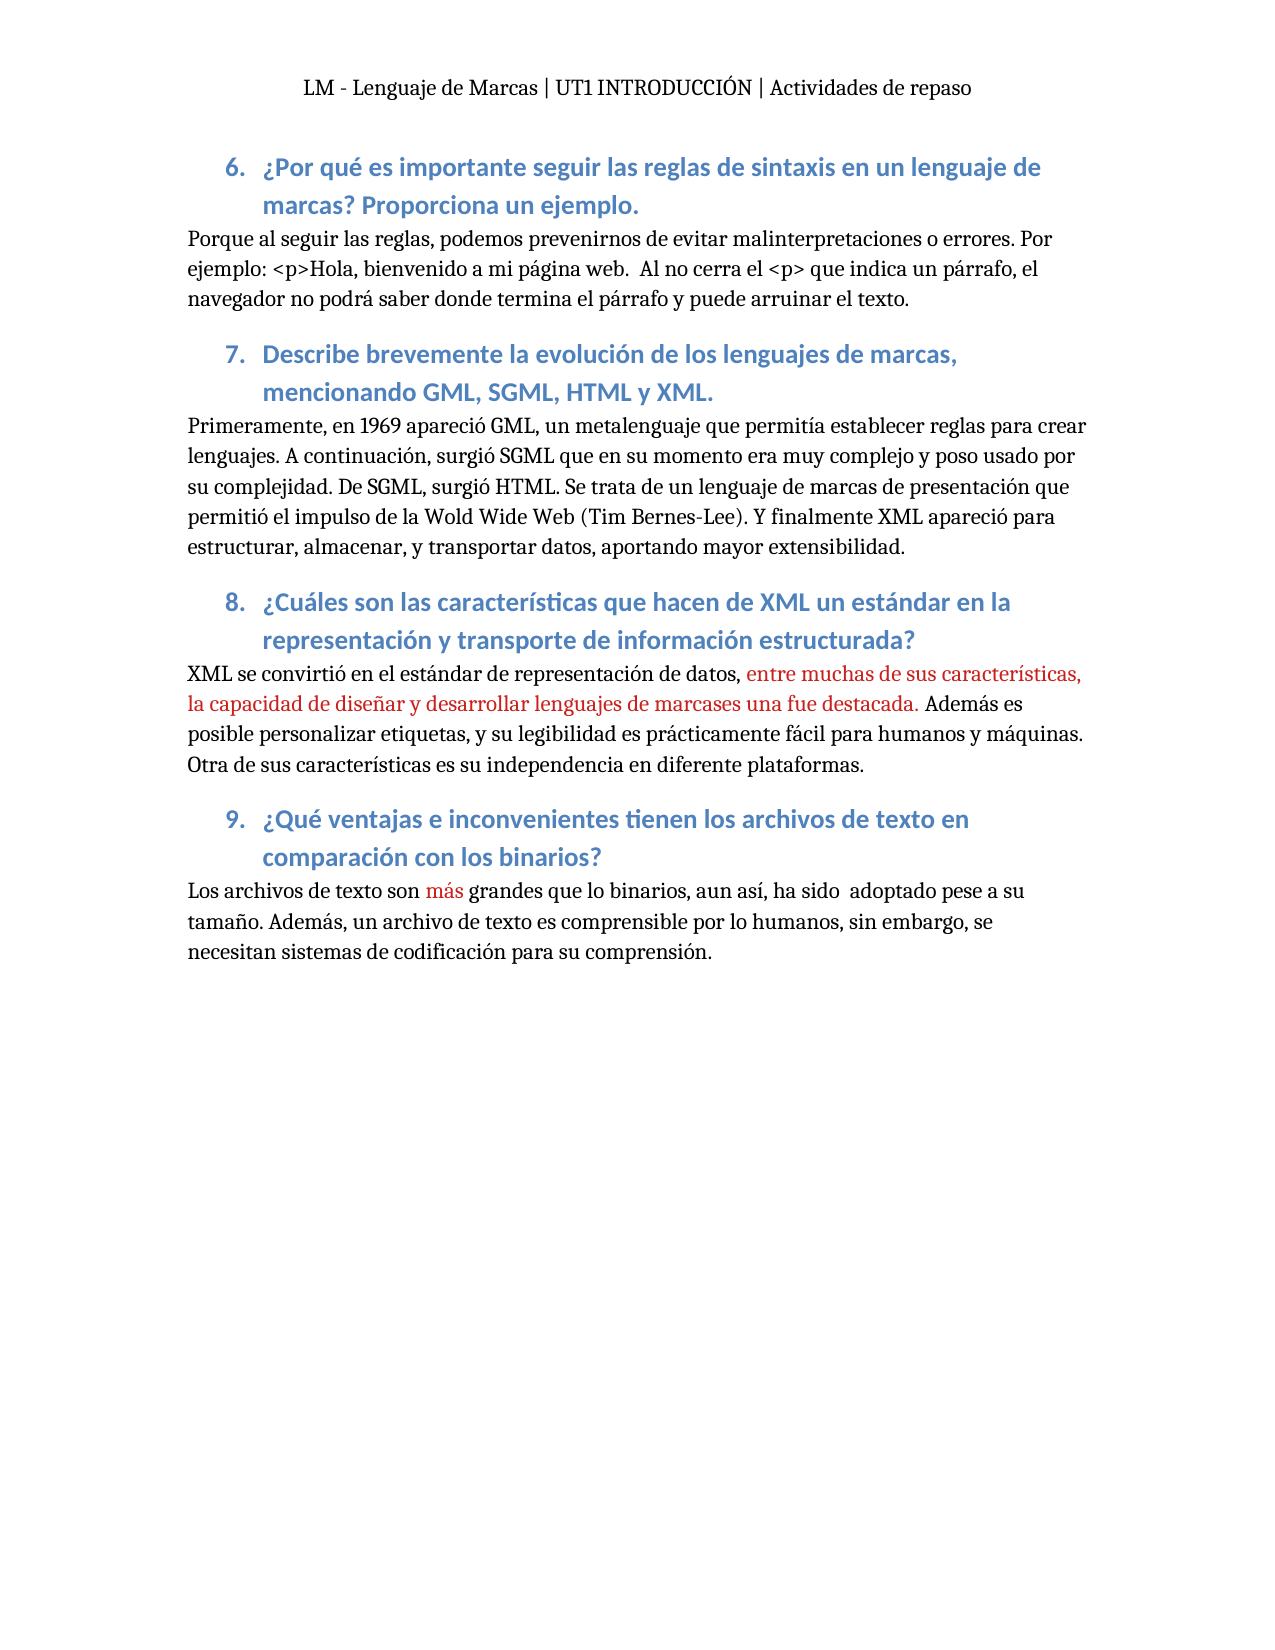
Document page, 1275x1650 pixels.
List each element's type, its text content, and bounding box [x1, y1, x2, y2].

subtitle ¿Qué ventajas e inconvenientes tienen los archivos de texto en comparación con los binarios? [225, 802, 1087, 873]
text Los archivos de texto son más grandes que lo binarios, aun así, ha sido adoptado pese a su tamaño. Además, un archivo de texto es comprensible por lo humanos, sin embargo, se necesitan sistemas de codificación para su comprensión. [187, 878, 1087, 965]
text XML se convirtió en el estándar de representación de datos, entre muchas de sus características, la capacidad de diseñar y desarrollar lenguajes de marcases una fue destacada. Además es posible personalizar etiquetas, y su legibilidad es prácticamente fácil para humanos y máquinas. Otra de sus características es su independencia en diferente plataformas. [187, 661, 1087, 778]
subtitle ¿Por qué es importante seguir las reglas de sintaxis en un lenguaje de marcas? Proporciona un ejemplo. [225, 150, 1087, 221]
subtitle Describe brevemente la evolución de los lenguajes de marcas, mencionando GML, SGML, HTML y XML. [225, 337, 1087, 408]
text Porque al seguir las reglas, podemos prevenirnos de evitar malinterpretaciones o errores. Por ejemplo: <p>Hola, bienvenido a mi página web. Al no cerra el <p> que indica un párrafo, el navegador no podrá saber donde termina el párrafo y puede arruinar el texto. [187, 226, 1087, 313]
text Primeramente, en 1969 apareció GML, un metalenguaje que permitía establecer reglas para crear lenguajes. A continuación, surgió SGML que en su momento era muy complejo y poso usado por su complejidad. De SGML, surgió HTML. Se trata de un lenguaje de marcas de presentación que permitió el impulso de la Wold Wide Web (Tim Bernes-Lee). Y finalmente XML apareció para estructurar, almacenar, y transportar datos, aportando mayor extensibilidad. [187, 413, 1087, 560]
subtitle ¿Cuáles son las características que hacen de XML un estándar en la representación y transporte de información estructurada? [225, 585, 1087, 656]
